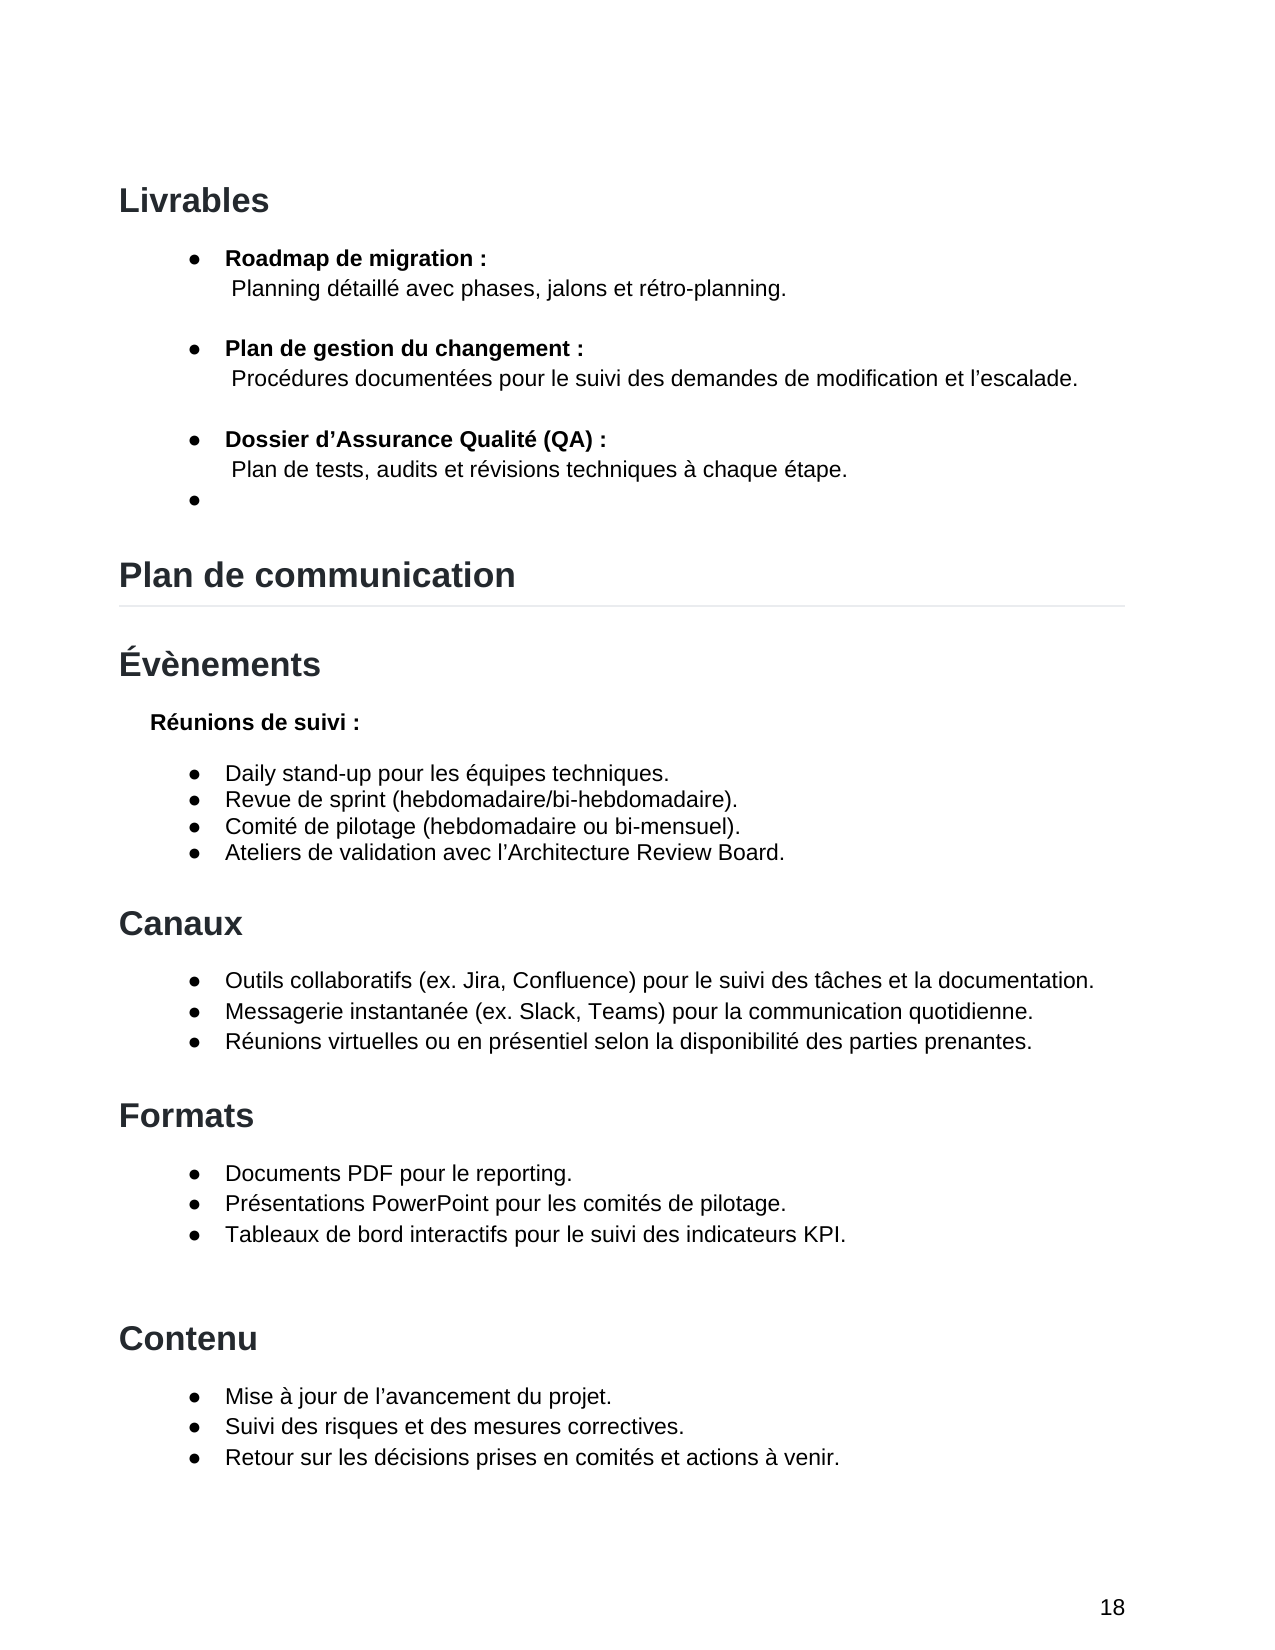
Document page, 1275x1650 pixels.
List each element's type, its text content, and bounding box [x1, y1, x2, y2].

list Présentations PowerPoint pour les comités de pilotage. [187, 1190, 1125, 1217]
list Outils collaboratifs (ex. Jira, Confluence) pour le suivi des tâches et la documentation. [187, 967, 1125, 994]
list Suivi des risques et des mesures correctives. [187, 1413, 1125, 1440]
subtitle Évènements [119, 644, 1125, 684]
subtitle Formats [119, 1096, 1125, 1135]
list Messagerie instantanée (ex. Slack, Teams) pour la communication quotidienne. [187, 998, 1125, 1024]
list Roadmap de migration : Planning détaillé avec phases, jalons et rétro-planning. [187, 244, 1125, 331]
subtitle Contenu [119, 1318, 1125, 1358]
subtitle Plan de communication [119, 554, 1125, 605]
text Réunions de suivi : [150, 709, 1125, 735]
list Comité de pilotage (hebdomadaire ou bi-mensuel). [187, 813, 1125, 839]
list Ateliers de validation avec l’Architecture Review Board. [187, 839, 1125, 865]
list Revue de sprint (hebdomadaire/bi-hebdomadaire). [187, 786, 1125, 813]
list Daily stand-up pour les équipes techniques. [187, 760, 1125, 786]
list Documents PDF pour le reporting. [187, 1160, 1125, 1187]
list Retour sur les décisions prises en comités et actions à venir. [187, 1443, 1125, 1470]
subtitle Canaux [119, 903, 1125, 942]
list Plan de gestion du changement : Procédures documentées pour le suivi des demandes de modification et l’escalade. [187, 335, 1125, 422]
list Tableaux de bord interactifs pour le suivi des indicateurs KPI. [187, 1221, 1125, 1247]
list Dossier d’Assurance Qualité (QA) : Plan de tests, audits et révisions techniques à chaque étape. [187, 426, 1125, 482]
list Réunions virtuelles ou en présentiel selon la disponibilité des parties prenantes. [187, 1028, 1125, 1054]
subtitle Livrables [119, 180, 1125, 219]
list Mise à jour de l’avancement du projet. [187, 1383, 1125, 1409]
